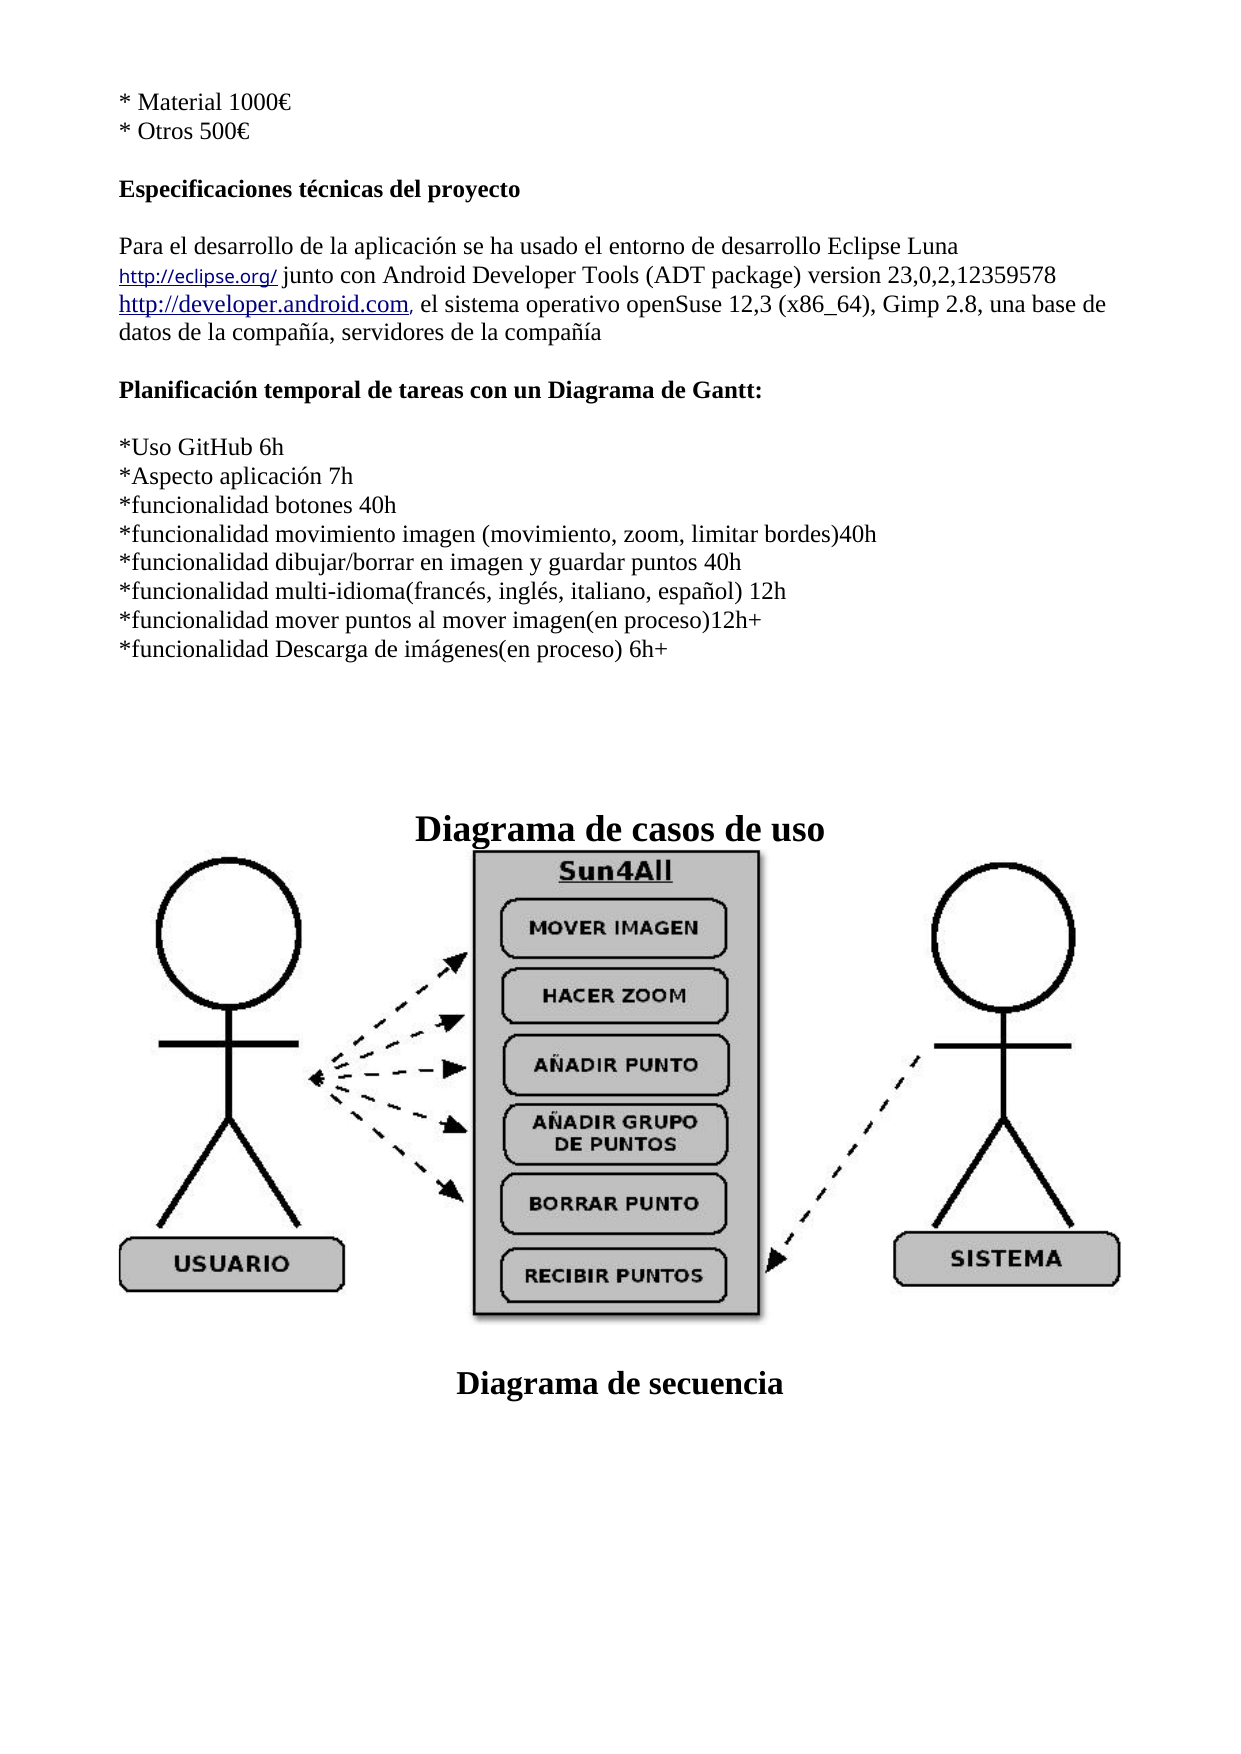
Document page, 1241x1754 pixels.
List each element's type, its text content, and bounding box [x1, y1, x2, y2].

text Diagrama de secuencia [119, 1363, 1121, 1402]
text *funcionalidad botones 40h [119, 490, 1121, 519]
text Diagrama de casos de uso [119, 806, 1121, 849]
text Especificaciones técnicas del proyecto [119, 174, 1121, 202]
text *funcionalidad movimiento imagen (movimiento, zoom, limitar bordes)40h [119, 519, 1121, 547]
text Planificación temporal de tareas con un Diagrama de Gantt: [119, 375, 1121, 404]
text Para el desarrollo de la aplicación se ha usado el entorno de desarrollo Eclipse Luna http://eclipse.org/ junto con Android Developer Tools (ADT package) version 23,0,2,12359578 http://developer.android.com, el sistema operativo openSuse 12,3 (x86_64), Gimp 2.8, una base de datos de la compañía, servidores de la compañía [119, 231, 1121, 346]
text * Material 1000€ [119, 87, 1121, 116]
text *funcionalidad mover puntos al mover imagen(en proceso)12h+ [119, 605, 1121, 634]
text *funcionalidad multi-idioma(francés, inglés, italiano, español) 12h [119, 576, 1121, 605]
text * Otros 500€ [119, 116, 1121, 145]
text *Aspecto aplicación 7h [119, 461, 1121, 490]
text *funcionalidad dibujar/borrar en imagen y guardar puntos 40h [119, 547, 1121, 576]
text *Uso GitHub 6h [119, 432, 1121, 461]
text *funcionalidad Descarga de imágenes(en proceso) 6h+ [119, 634, 1121, 662]
picture [118, 849, 1122, 1325]
